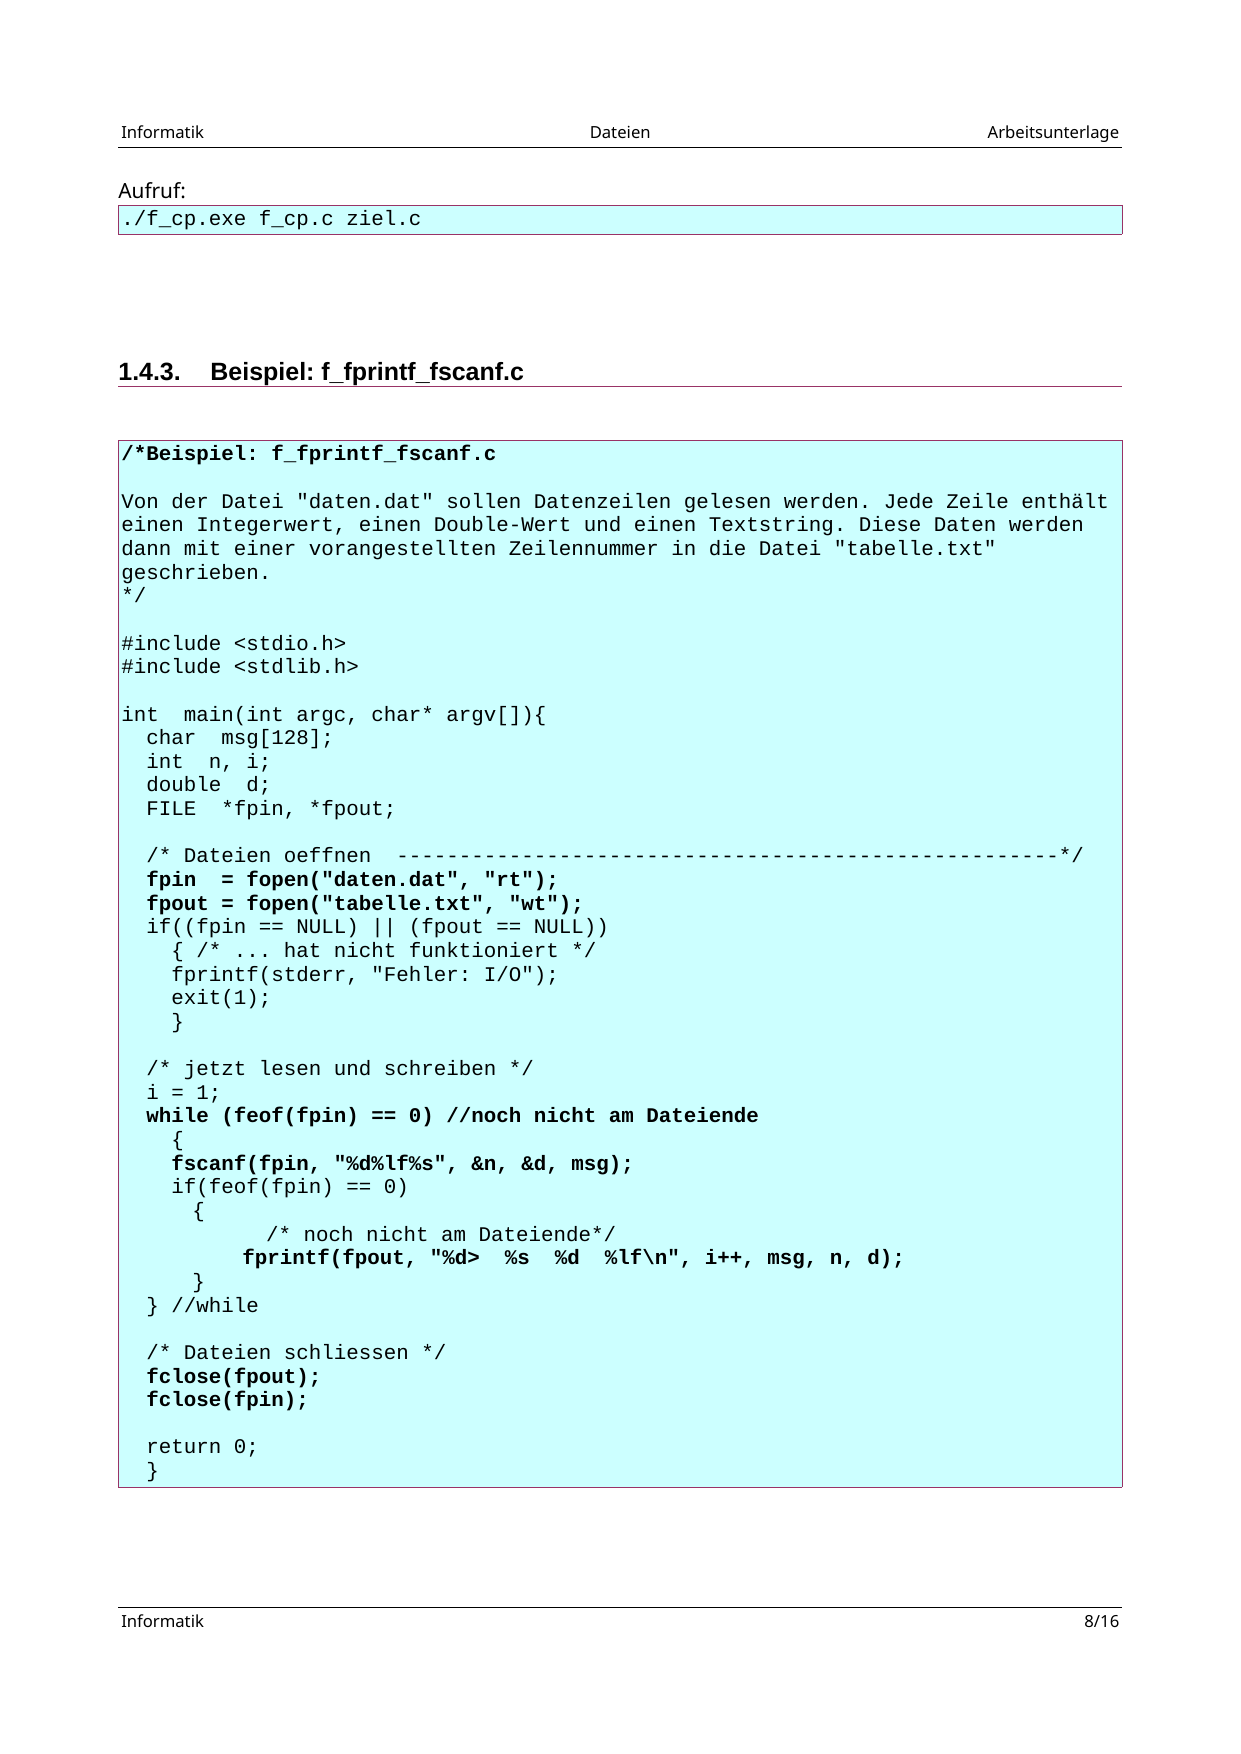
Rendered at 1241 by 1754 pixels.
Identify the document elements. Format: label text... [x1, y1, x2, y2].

text int n, i; [119, 748, 1122, 771]
text if(feof(fpin) == 0) [119, 1173, 1122, 1197]
text } [119, 1268, 1122, 1292]
text fscanf(fpin, "%d%lf%s", &n, &d, msg); [119, 1150, 1122, 1173]
text ./f_cp.exe f_cp.c ziel.c [119, 206, 1122, 234]
text fclose(fpin); [119, 1386, 1122, 1410]
text */ [119, 582, 1122, 606]
text { [119, 1126, 1122, 1150]
text #include <stdio.h> [119, 629, 1122, 653]
text FILE *fpin, *fpout; [119, 795, 1122, 842]
text #include <stdlib.h> [119, 653, 1122, 677]
text fprintf(stderr, "Fehler: I/O"); [119, 961, 1122, 984]
text char msg[128]; [119, 724, 1122, 748]
text } //while [119, 1292, 1122, 1315]
text i = 1; [119, 1079, 1122, 1102]
text } [119, 1457, 1122, 1487]
text double d; [119, 771, 1122, 795]
text while (feof(fpin) == 0) //noch nicht am Dateiende [119, 1102, 1122, 1126]
text exit(1); [119, 984, 1122, 1008]
subtitle Beispiel: f_fprintf_fscanf.c [118, 357, 1122, 386]
text return 0; [119, 1433, 1122, 1457]
text /*Beispiel: f_fprintf_fscanf.c [119, 441, 1122, 488]
text Aufruf: [118, 176, 1122, 205]
text /* Dateien oeffnen -----------------------------------------------------*/ [119, 842, 1122, 866]
text } [119, 1008, 1122, 1032]
text int main(int argc, char* argv[]){ [119, 701, 1122, 724]
text fpin = fopen("daten.dat", "rt"); [119, 866, 1122, 890]
text /* noch nicht am Dateiende*/ [119, 1221, 1122, 1244]
text if((fpin == NULL) || (fpout == NULL)) [119, 913, 1122, 937]
text /* jetzt lesen und schreiben */ [119, 1032, 1122, 1079]
text fclose(fpout); [119, 1363, 1122, 1386]
text { /* ... hat nicht funktioniert */ [119, 937, 1122, 961]
text /* Dateien schliessen */ [119, 1315, 1122, 1363]
text fpout = fopen("tabelle.txt", "wt"); [119, 890, 1122, 913]
text Von der Datei "daten.dat" sollen Datenzeilen gelesen werden. Jede Zeile enthält einen Integerwert, einen Double-Wert und einen Textstring. Diese Daten werden dann mit einer vorangestellten Zeilennummer in die Datei "tabelle.txt" geschrieben. [119, 488, 1122, 582]
text fprintf(fpout, "%d> %s %d %lf\n", i++, msg, n, d); [119, 1244, 1122, 1268]
text { [119, 1197, 1122, 1221]
